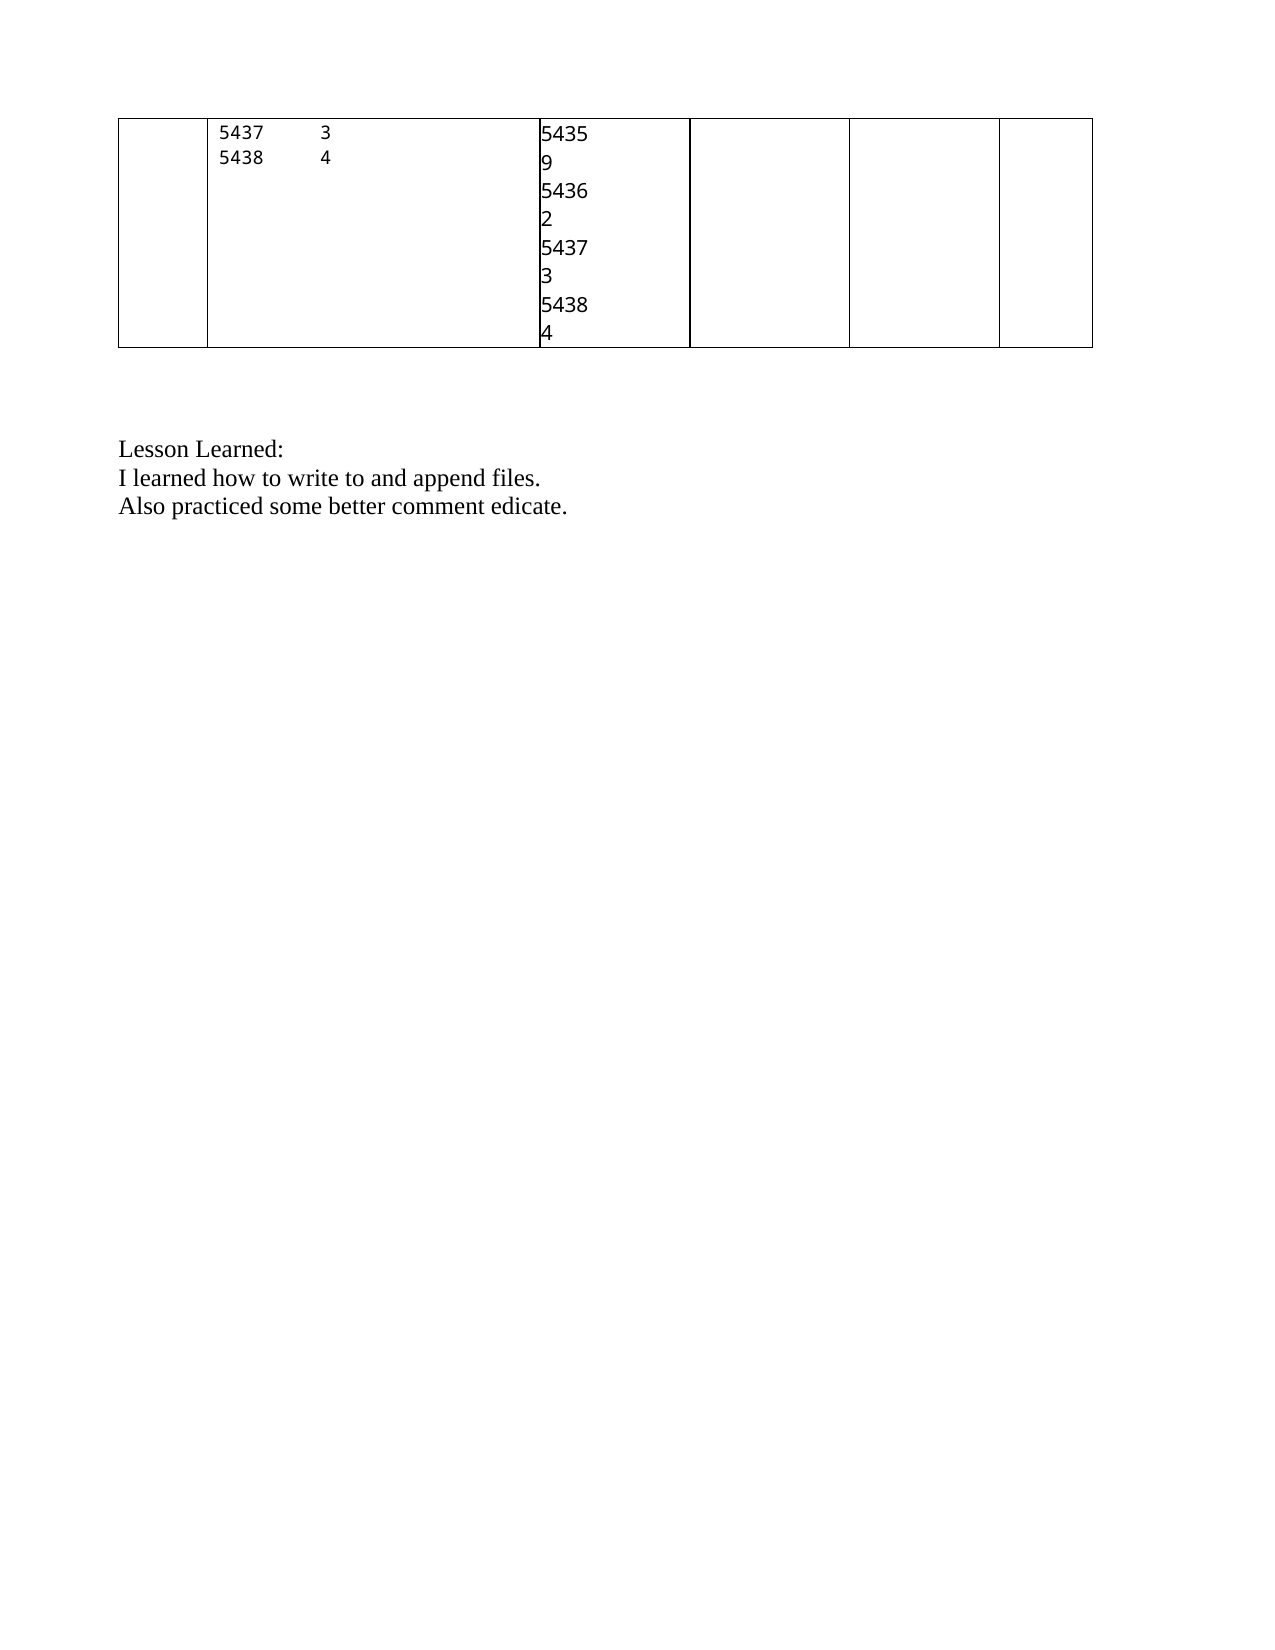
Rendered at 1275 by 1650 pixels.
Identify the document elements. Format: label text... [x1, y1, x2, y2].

text Lesson Learned: [118, 434, 1157, 463]
table_cell [1000, 119, 1092, 347]
table_cell 5435 9 5436 2 5437 3 5438 4 [541, 119, 689, 347]
text I learned how to write to and append files. [118, 463, 1157, 491]
table_cell 5437 3 5438 4 [208, 119, 539, 347]
text Also practiced some better comment edicate. [118, 491, 1157, 520]
table_cell [850, 119, 999, 347]
table_cell [119, 119, 207, 347]
table_cell [691, 119, 849, 347]
